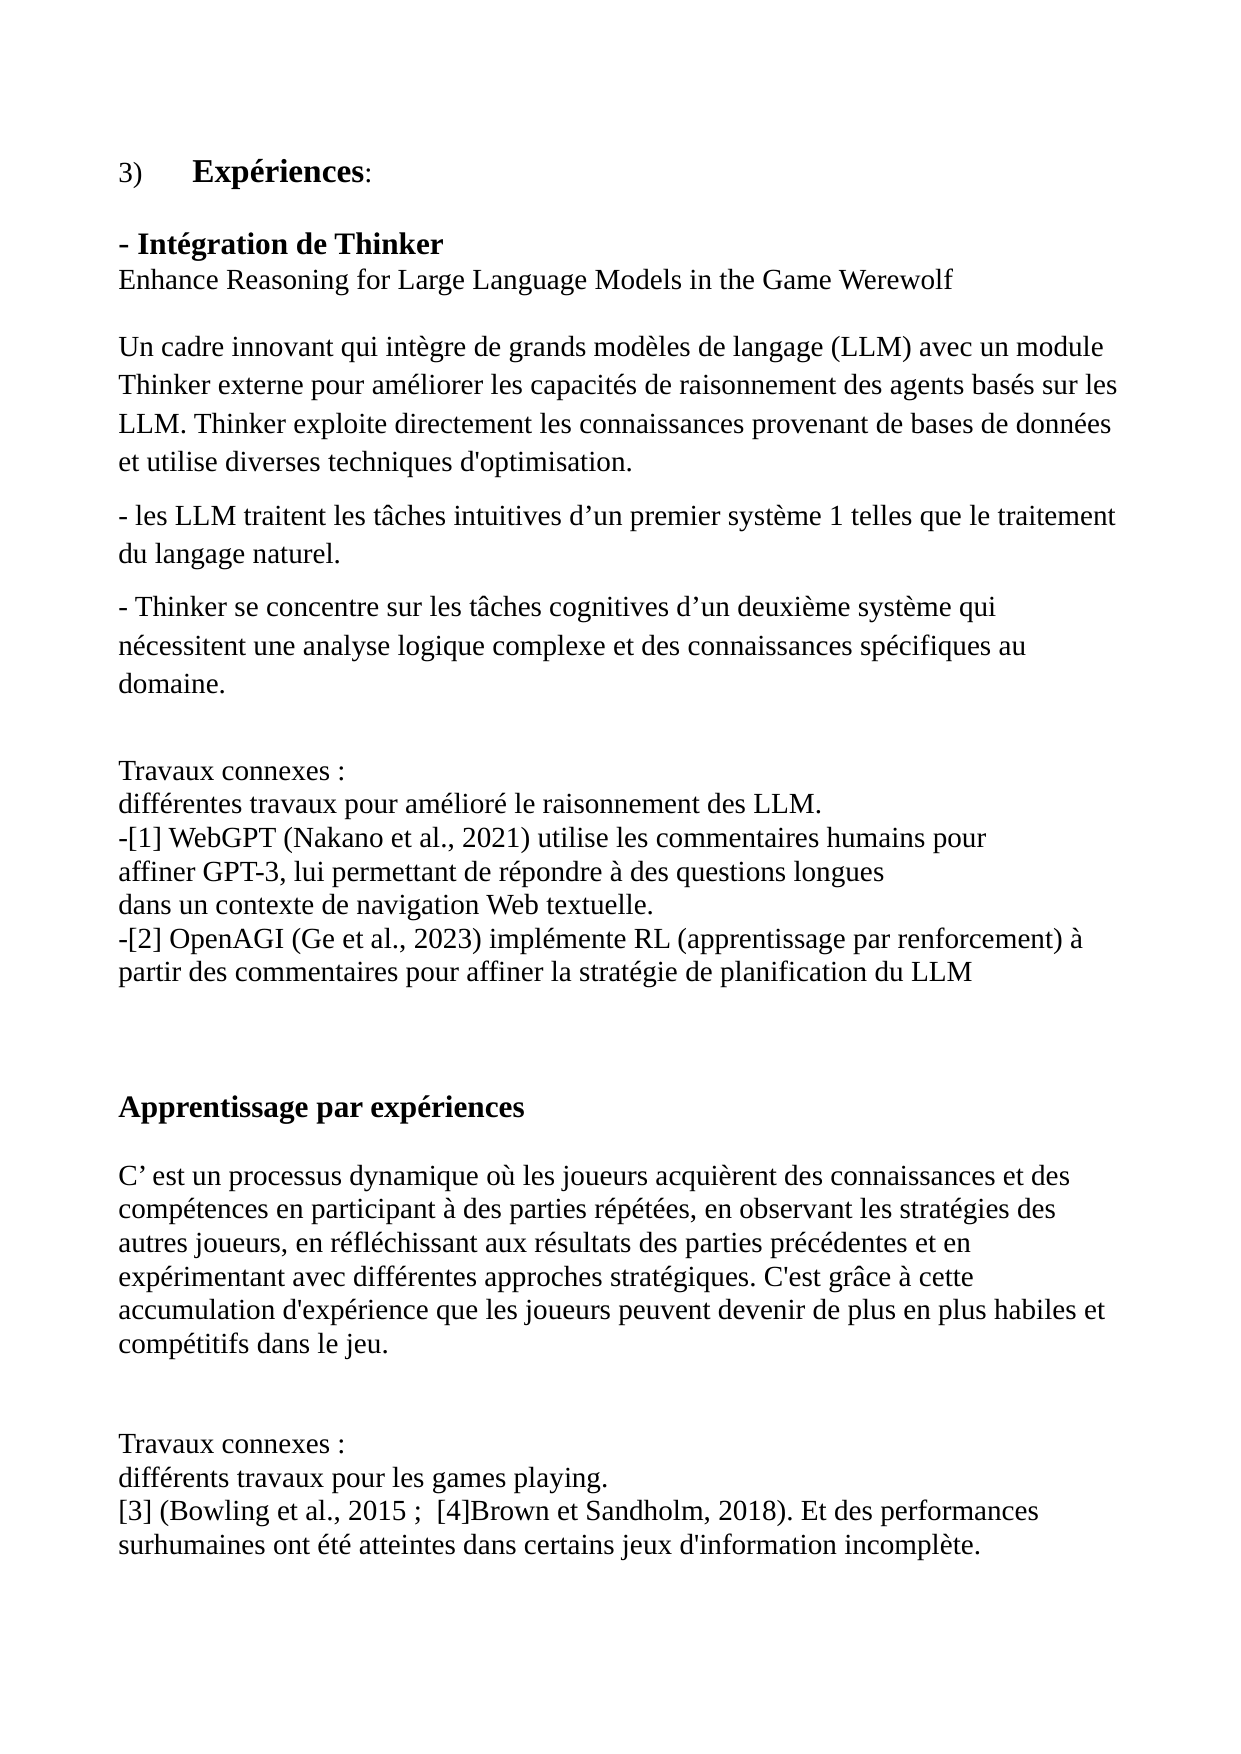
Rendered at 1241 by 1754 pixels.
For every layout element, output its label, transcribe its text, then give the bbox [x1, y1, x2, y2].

text Enhance Reasoning for Large Language Models in the Game Werewolf [118, 262, 1122, 329]
text 3) Expériences: [118, 152, 1122, 190]
text différents travaux pour les games playing. [118, 1460, 1122, 1493]
text -[1] WebGPT (Nakano et al., 2021) utilise les commentaires humains pour [118, 820, 1122, 854]
text Apprentissage par expériences [118, 1088, 1122, 1124]
text - Thinker se concentre sur les tâches cognitives d’un deuxième système qui nécessitent une analyse logique complexe et des connaissances spécifiques au domaine. [118, 589, 1122, 700]
text - Intégration de Thinker [118, 223, 1122, 262]
text dans un contexte de navigation Web textuelle. [118, 887, 1122, 921]
text Un cadre innovant qui intègre de grands modèles de langage (LLM) avec un module Thinker externe pour améliorer les capacités de raisonnement des agents basés sur les LLM. Thinker exploite directement les connaissances provenant de bases de données et utilise diverses techniques d'optimisation. [118, 329, 1122, 478]
text Travaux connexes : [118, 753, 1122, 787]
text affiner GPT-3, lui permettant de répondre à des questions longues [118, 854, 1122, 887]
text différentes travaux pour amélioré le raisonnement des LLM. [118, 787, 1122, 820]
text [3] (Bowling et al., 2015 ; [4]Brown et Sandholm, 2018). Et des performances surhumaines ont été atteintes dans certains jeux d'information incomplète. [118, 1493, 1122, 1561]
text C’ est un processus dynamique où les joueurs acquièrent des connaissances et des compétences en participant à des parties répétées, en observant les stratégies des autres joueurs, en réfléchissant aux résultats des parties précédentes et en expérimentant avec différentes approches stratégiques. C'est grâce à cette accumulation d'expérience que les joueurs peuvent devenir de plus en plus habiles et compétitifs dans le jeu. [118, 1158, 1122, 1359]
text - les LLM traitent les tâches intuitives d’un premier système 1 telles que le traitement du langage naturel. [118, 498, 1122, 570]
text -[2] OpenAGI (Ge et al., 2023) implémente RL (apprentissage par renforcement) à partir des commentaires pour affiner la stratégie de planification du LLM [118, 921, 1122, 988]
text Travaux connexes : [118, 1426, 1122, 1460]
